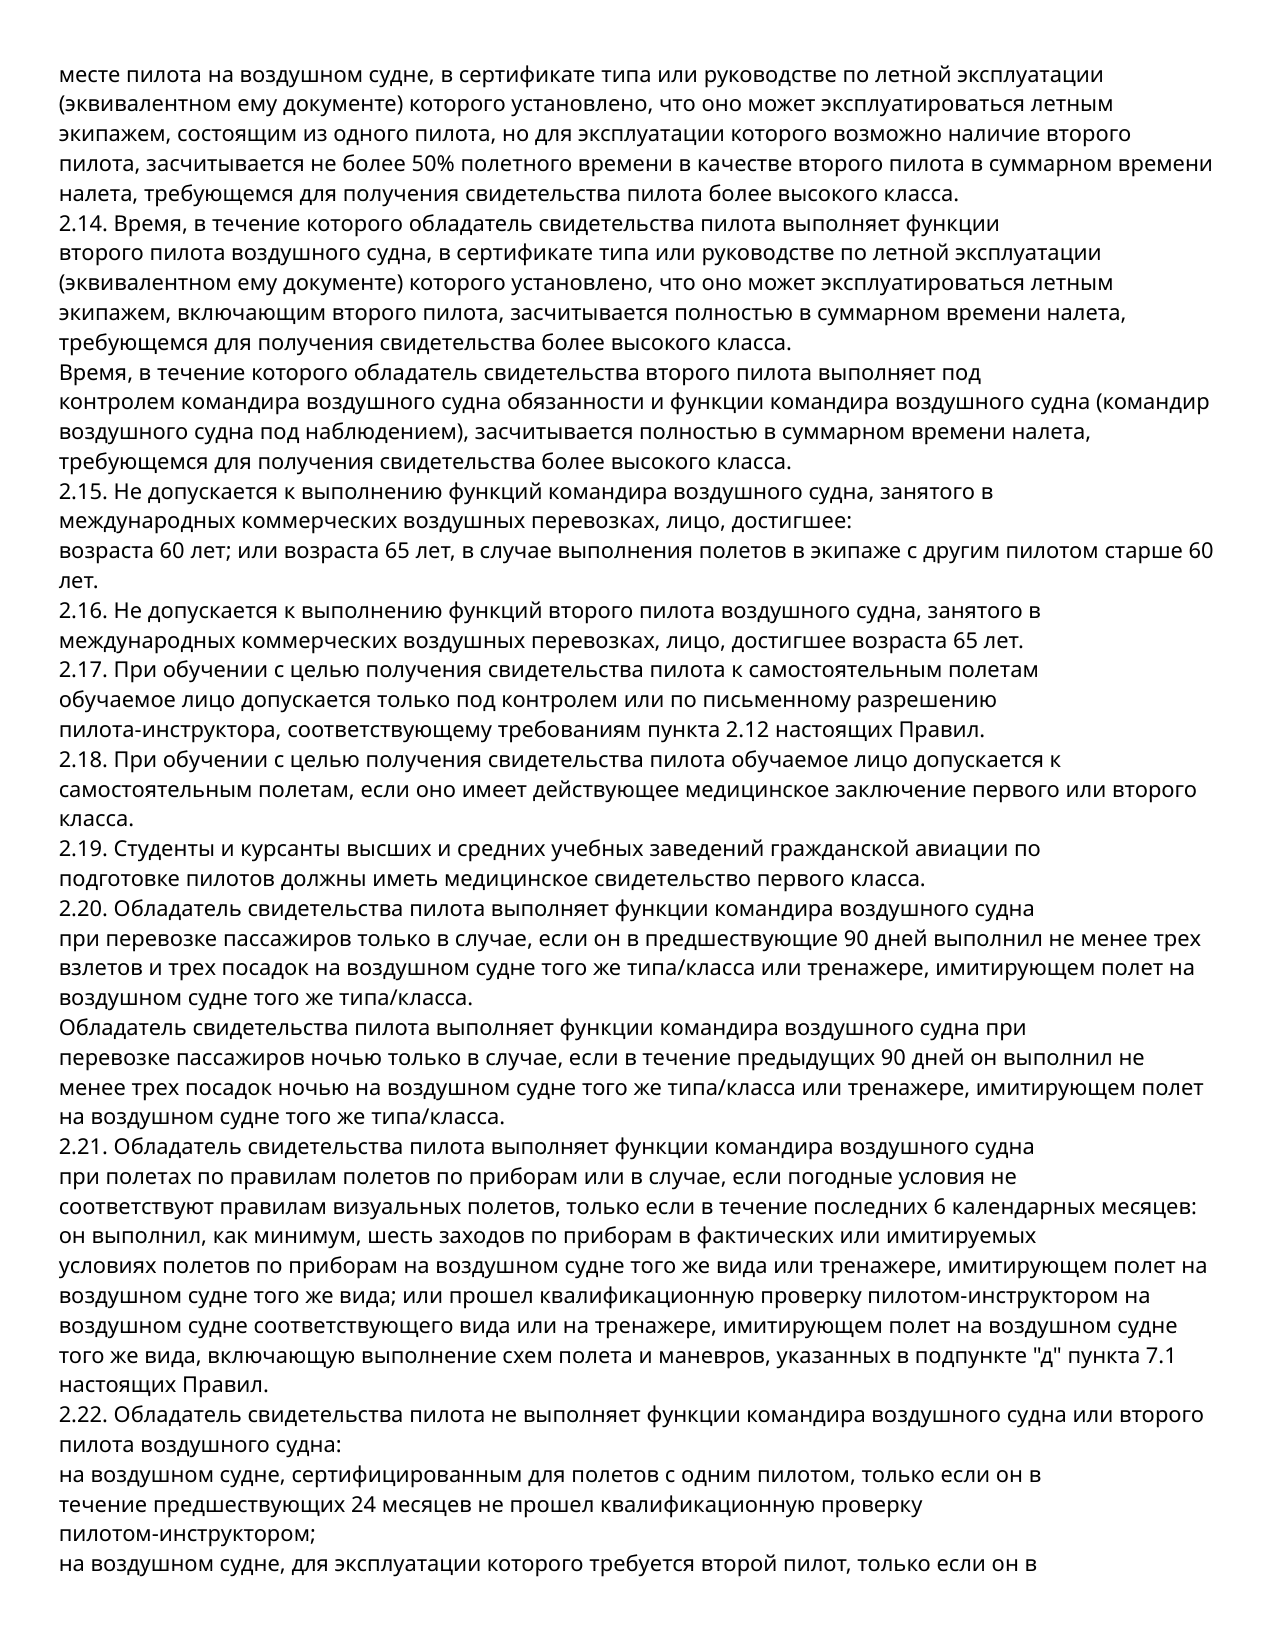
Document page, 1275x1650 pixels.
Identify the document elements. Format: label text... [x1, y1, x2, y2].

text течение предшествующих 24 месяцев не прошел квалификационную проверку [58, 1488, 1216, 1518]
text 2.20. Обладатель свидетельства пилота выполняет функции командира воздушного судна [58, 893, 1216, 922]
text соответствуют правилам визуальных полетов, только если в течение последних 6 календарных месяцев: [58, 1191, 1216, 1220]
text 2.22. Обладатель свидетельства пилота не выполняет функции командира воздушного судна или второго пилота воздушного судна: [58, 1399, 1216, 1459]
text второго пилота воздушного судна, в сертификате типа или руководстве по летной эксплуатации (эквивалентном ему документе) которого установлено, что оно может эксплуатироваться летным экипажем, включающим второго пилота, засчитывается полностью в суммарном времени налета, требующемся для получения свидетельства более высокого класса. [58, 237, 1216, 356]
text на воздушном судне, для эксплуатации которого требуется второй пилот, только если он в [58, 1548, 1216, 1578]
text 2.15. Не допускается к выполнению функций командира воздушного судна, занятого в [58, 476, 1216, 505]
text он выполнил, как минимум, шесть заходов по приборам в фактических или имитируемых [58, 1220, 1216, 1250]
text месте пилота на воздушном судне, в сертификате типа или руководстве по летной эксплуатации (эквивалентном ему документе) которого установлено, что оно может эксплуатироваться летным экипажем, состоящим из одного пилота, но для эксплуатации которого возможно наличие второго пилота, засчитывается не более 50% полетного времени в качестве второго пилота в суммарном времени налета, требующемся для получения свидетельства пилота более высокого класса. [58, 58, 1216, 207]
text 2.16. Не допускается к выполнению функций второго пилота воздушного судна, занятого в международных коммерческих воздушных перевозках, лицо, достигшее возраста 65 лет. [58, 595, 1216, 654]
text международных коммерческих воздушных перевозках, лицо, достигшее: [58, 505, 1216, 535]
text 2.21. Обладатель свидетельства пилота выполняет функции командира воздушного судна [58, 1131, 1216, 1161]
text 2.17. При обучении с целью получения свидетельства пилота к самостоятельным полетам [58, 654, 1216, 684]
text 2.19. Студенты и курсанты высших и средних учебных заведений гражданской авиации по [58, 833, 1216, 863]
text 2.18. При обучении с целью получения свидетельства пилота обучаемое лицо допускается к самостоятельным полетам, если оно имеет действующее медицинское заключение первого или второго класса. [58, 744, 1216, 833]
text подготовке пилотов должны иметь медицинское свидетельство первого класса. [58, 863, 1216, 893]
text при полетах по правилам полетов по приборам или в случае, если погодные условия не [58, 1161, 1216, 1191]
text обучаемое лицо допускается только под контролем или по письменному разрешению [58, 684, 1216, 714]
text настоящих Правил. [58, 1369, 1216, 1399]
text Время, в течение которого обладатель свидетельства второго пилота выполняет под [58, 356, 1216, 386]
text пилота-инструктора, соответствующему требованиям пункта 2.12 настоящих Правил. [58, 714, 1216, 744]
text на воздушном судне, сертифицированным для полетов с одним пилотом, только если он в [58, 1459, 1216, 1488]
text перевозке пассажиров ночью только в случае, если в течение предыдущих 90 дней он выполнил не менее трех посадок ночью на воздушном судне того же типа/класса или тренажере, имитирующем полет на воздушном судне того же типа/класса. [58, 1042, 1216, 1131]
text при перевозке пассажиров только в случае, если он в предшествующие 90 дней выполнил не менее трех взлетов и трех посадок на воздушном судне того же типа/класса или тренажере, имитирующем полет на воздушном судне того же типа/класса. [58, 922, 1216, 1012]
text 2.14. Время, в течение которого обладатель свидетельства пилота выполняет функции [58, 207, 1216, 237]
text контролем командира воздушного судна обязанности и функции командира воздушного судна (командир воздушного судна под наблюдением), засчитывается полностью в суммарном времени налета, требующемся для получения свидетельства более высокого класса. [58, 386, 1216, 476]
text возраста 60 лет; или возраста 65 лет, в случае выполнения полетов в экипаже с другим пилотом старше 60 лет. [58, 535, 1216, 595]
text условиях полетов по приборам на воздушном судне того же вида или тренажере, имитирующем полет на воздушном судне того же вида; или прошел квалификационную проверку пилотом-инструктором на воздушном судне соответствующего вида или на тренажере, имитирующем полет на воздушном судне того же вида, включающую выполнение схем полета и маневров, указанных в подпункте "д" пункта 7.1 [58, 1250, 1216, 1369]
text пилотом-инструктором; [58, 1518, 1216, 1548]
text Обладатель свидетельства пилота выполняет функции командира воздушного судна при [58, 1012, 1216, 1042]
